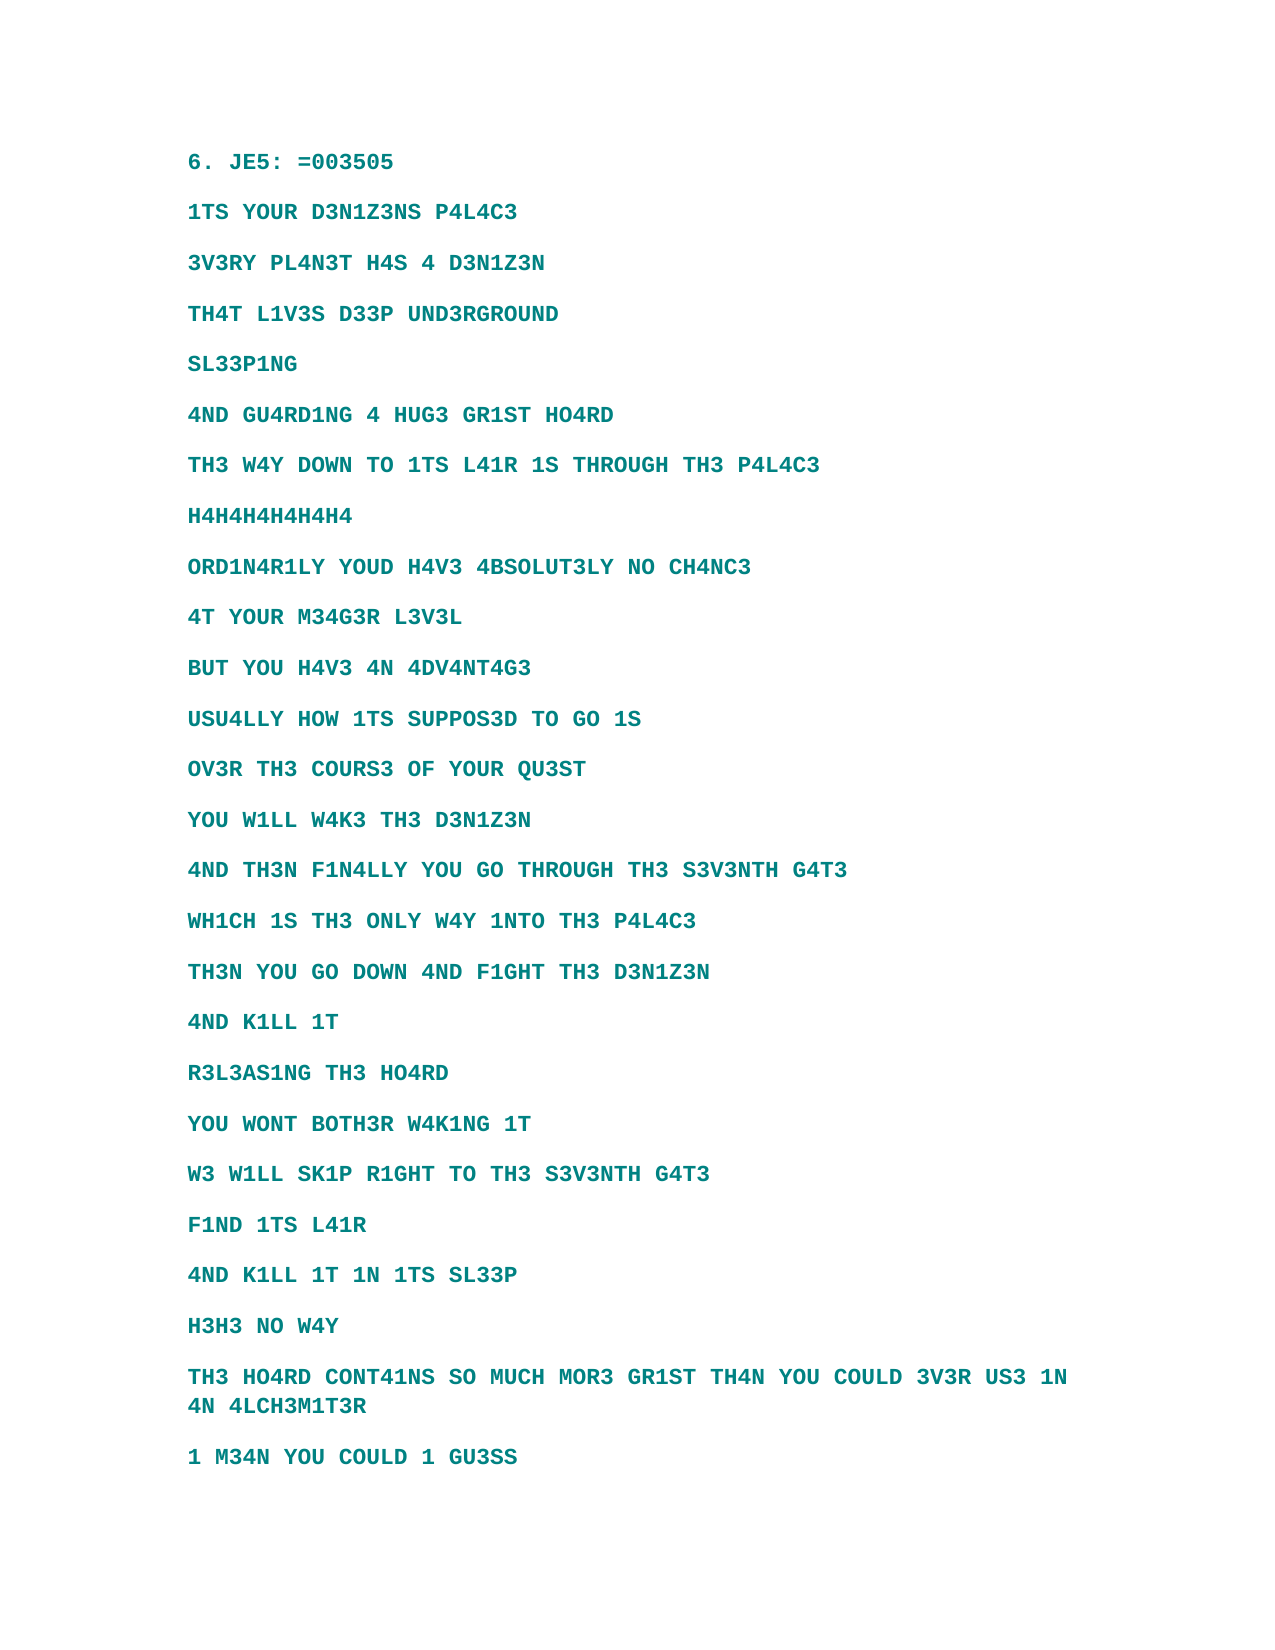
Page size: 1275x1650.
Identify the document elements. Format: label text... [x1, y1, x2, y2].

text USU4LLY HOW 1TS SUPPOS3D TO GO 1S [187, 707, 1087, 733]
text SL33P1NG [187, 352, 1087, 378]
text W3 W1LL SK1P R1GHT TO TH3 S3V3NTH G4T3 [187, 1162, 1087, 1188]
text 4T YOUR M34G3R L3V3L [187, 606, 1087, 632]
text H4H4H4H4H4H4 [187, 504, 1087, 530]
text 6. JE5: =003505 [187, 150, 1087, 176]
text TH4T L1V3S D33P UND3RGROUND [187, 302, 1087, 328]
text TH3 HO4RD CONT41NS SO MUCH MOR3 GR1ST TH4N YOU COULD 3V3R US3 1N 4N 4LCH3M1T3R [187, 1365, 1087, 1421]
text 1 M34N YOU COULD 1 GU3SS [187, 1445, 1087, 1471]
text 4ND TH3N F1N4LLY YOU GO THROUGH TH3 S3V3NTH G4T3 [187, 859, 1087, 885]
text 3V3RY PL4N3T H4S 4 D3N1Z3N [187, 251, 1087, 277]
text WH1CH 1S TH3 ONLY W4Y 1NTO TH3 P4L4C3 [187, 909, 1087, 935]
text ORD1N4R1LY YOUD H4V3 4BSOLUT3LY NO CH4NC3 [187, 555, 1087, 581]
text OV3R TH3 COURS3 OF YOUR QU3ST [187, 757, 1087, 783]
text TH3 W4Y DOWN TO 1TS L41R 1S THROUGH TH3 P4L4C3 [187, 454, 1087, 480]
text YOU W1LL W4K3 TH3 D3N1Z3N [187, 808, 1087, 834]
text TH3N YOU GO DOWN 4ND F1GHT TH3 D3N1Z3N [187, 960, 1087, 986]
text BUT YOU H4V3 4N 4DV4NT4G3 [187, 656, 1087, 682]
text 1TS YOUR D3N1Z3NS P4L4C3 [187, 201, 1087, 227]
text 4ND K1LL 1T [187, 1011, 1087, 1037]
text F1ND 1TS L41R [187, 1213, 1087, 1239]
text H3H3 NO W4Y [187, 1314, 1087, 1340]
text 4ND GU4RD1NG 4 HUG3 GR1ST HO4RD [187, 403, 1087, 429]
text 4ND K1LL 1T 1N 1TS SL33P [187, 1264, 1087, 1290]
text R3L3AS1NG TH3 HO4RD [187, 1061, 1087, 1087]
text YOU WONT BOTH3R W4K1NG 1T [187, 1112, 1087, 1138]
